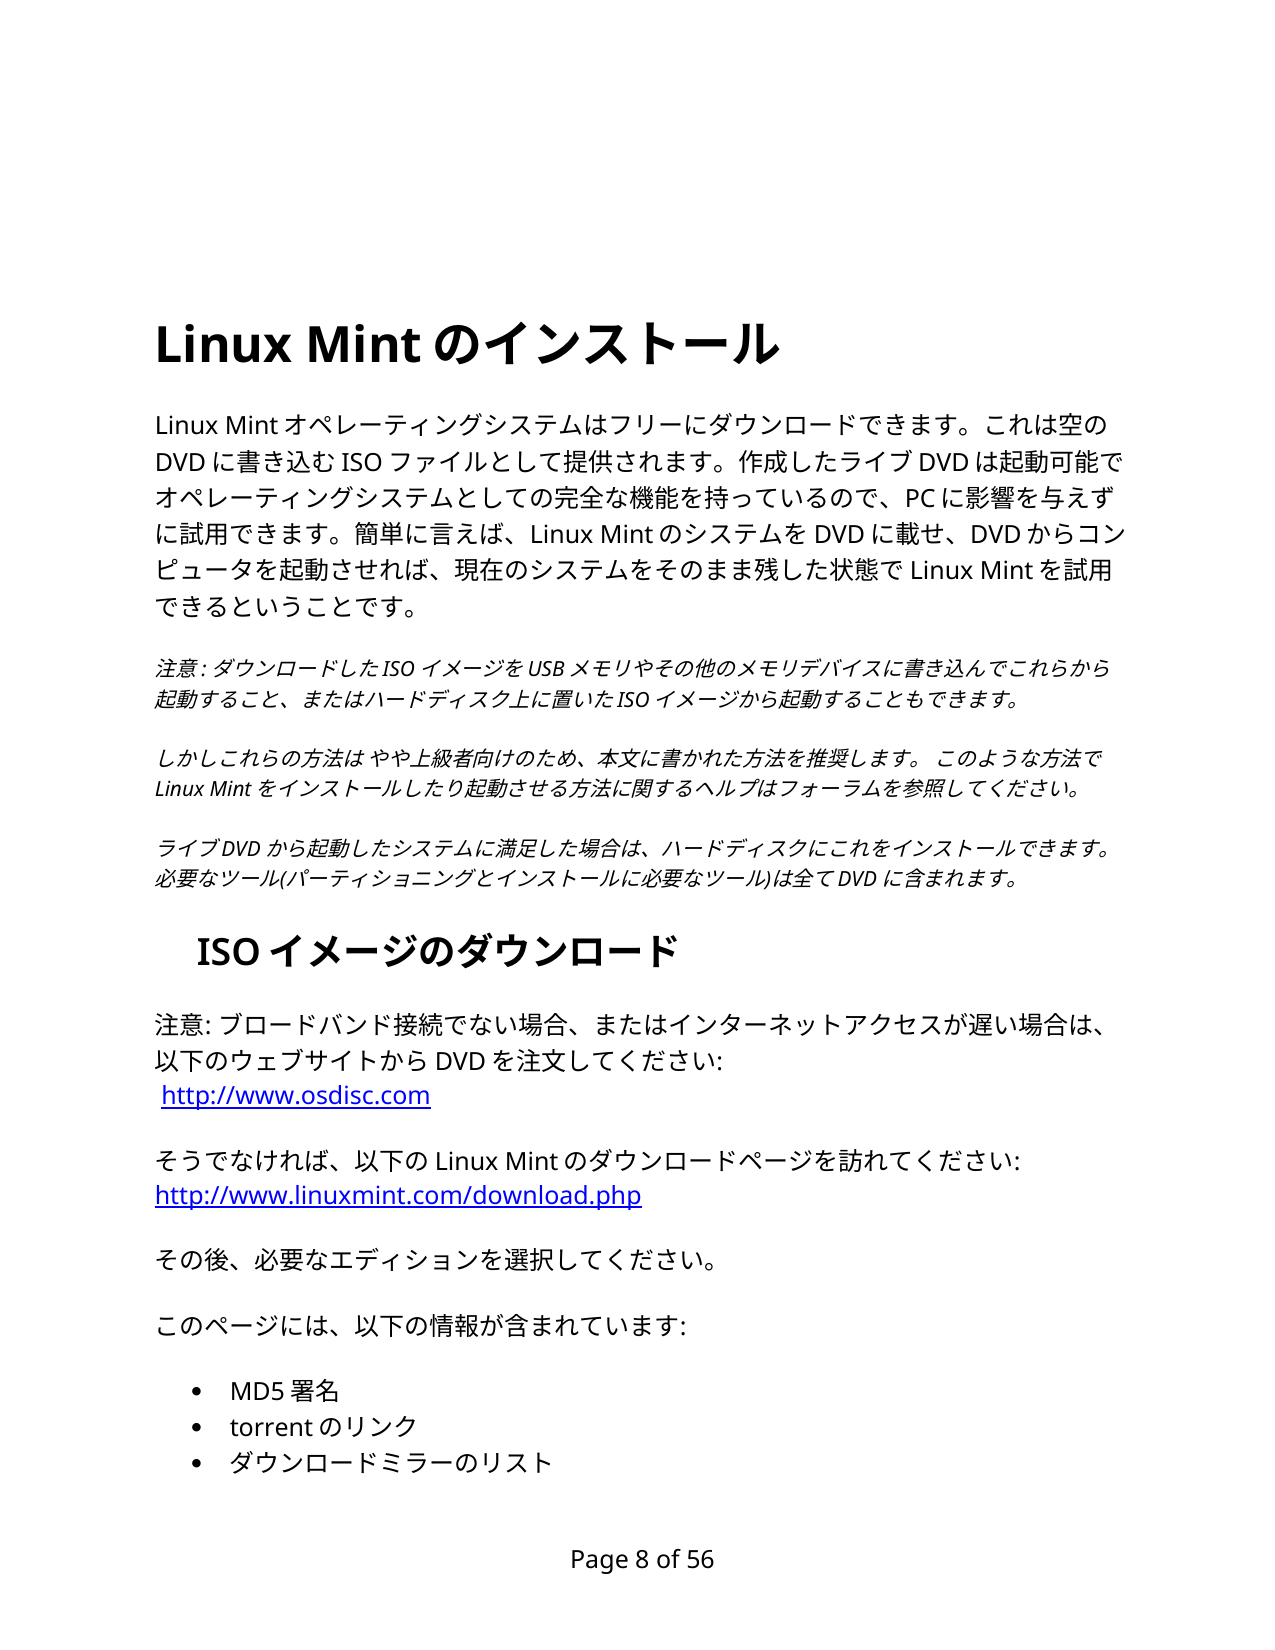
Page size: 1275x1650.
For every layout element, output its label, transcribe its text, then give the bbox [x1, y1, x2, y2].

list torrentのリンク [192, 1408, 1130, 1444]
text 注意: ブロードバンド接続でない場合、またはインターネットアクセスが遅い場合は、以下のウェブサイトからDVDを注文してください: http://www.osdisc.com [154, 1005, 1130, 1112]
text ライブDVDから起動したシステムに満足した場合は、ハードディスクにこれをインストールできます。必要なツール(パーティショニングとインストールに必要なツール)は全てDVDに含まれます。 [154, 832, 1130, 893]
text Linux Mintオペレーティングシステムはフリーにダウンロードできます。これは空のDVDに書き込むISOファイルとして提供されます。作成したライブDVDは起動可能でオペレーティングシステムとしての完全な機能を持っているので、PCに影響を与えずに試用できます。簡単に言えば、Linux MintのシステムをDVDに載せ、DVDからコンピュータを起動させれば、現在のシステムをそのまま残した状態でLinux Mintを試用できるということです。 [154, 406, 1130, 623]
subtitle ISOイメージのダウンロード [154, 922, 1130, 976]
text このページには、以下の情報が含まれています: [154, 1306, 1130, 1342]
list MD5署名 [192, 1371, 1130, 1408]
subtitle Linux Mintのインストール [154, 304, 1130, 377]
text 注意 : ダウンロードしたISOイメージをUSBメモリやその他のメモリデバイスに書き込んでこれらから 起動すること、またはハードディスク上に置いたISOイメージから起動することもできます。 [154, 652, 1130, 713]
text しかしこれらの方法は やや上級者向けのため、本文に書かれた方法を推奨します。 このような方法でLinux Mintをインストールしたり起動させる方法に関するヘルプはフォーラムを参照してください。 [154, 742, 1130, 803]
list ダウンロードミラーのリスト [192, 1444, 1130, 1480]
